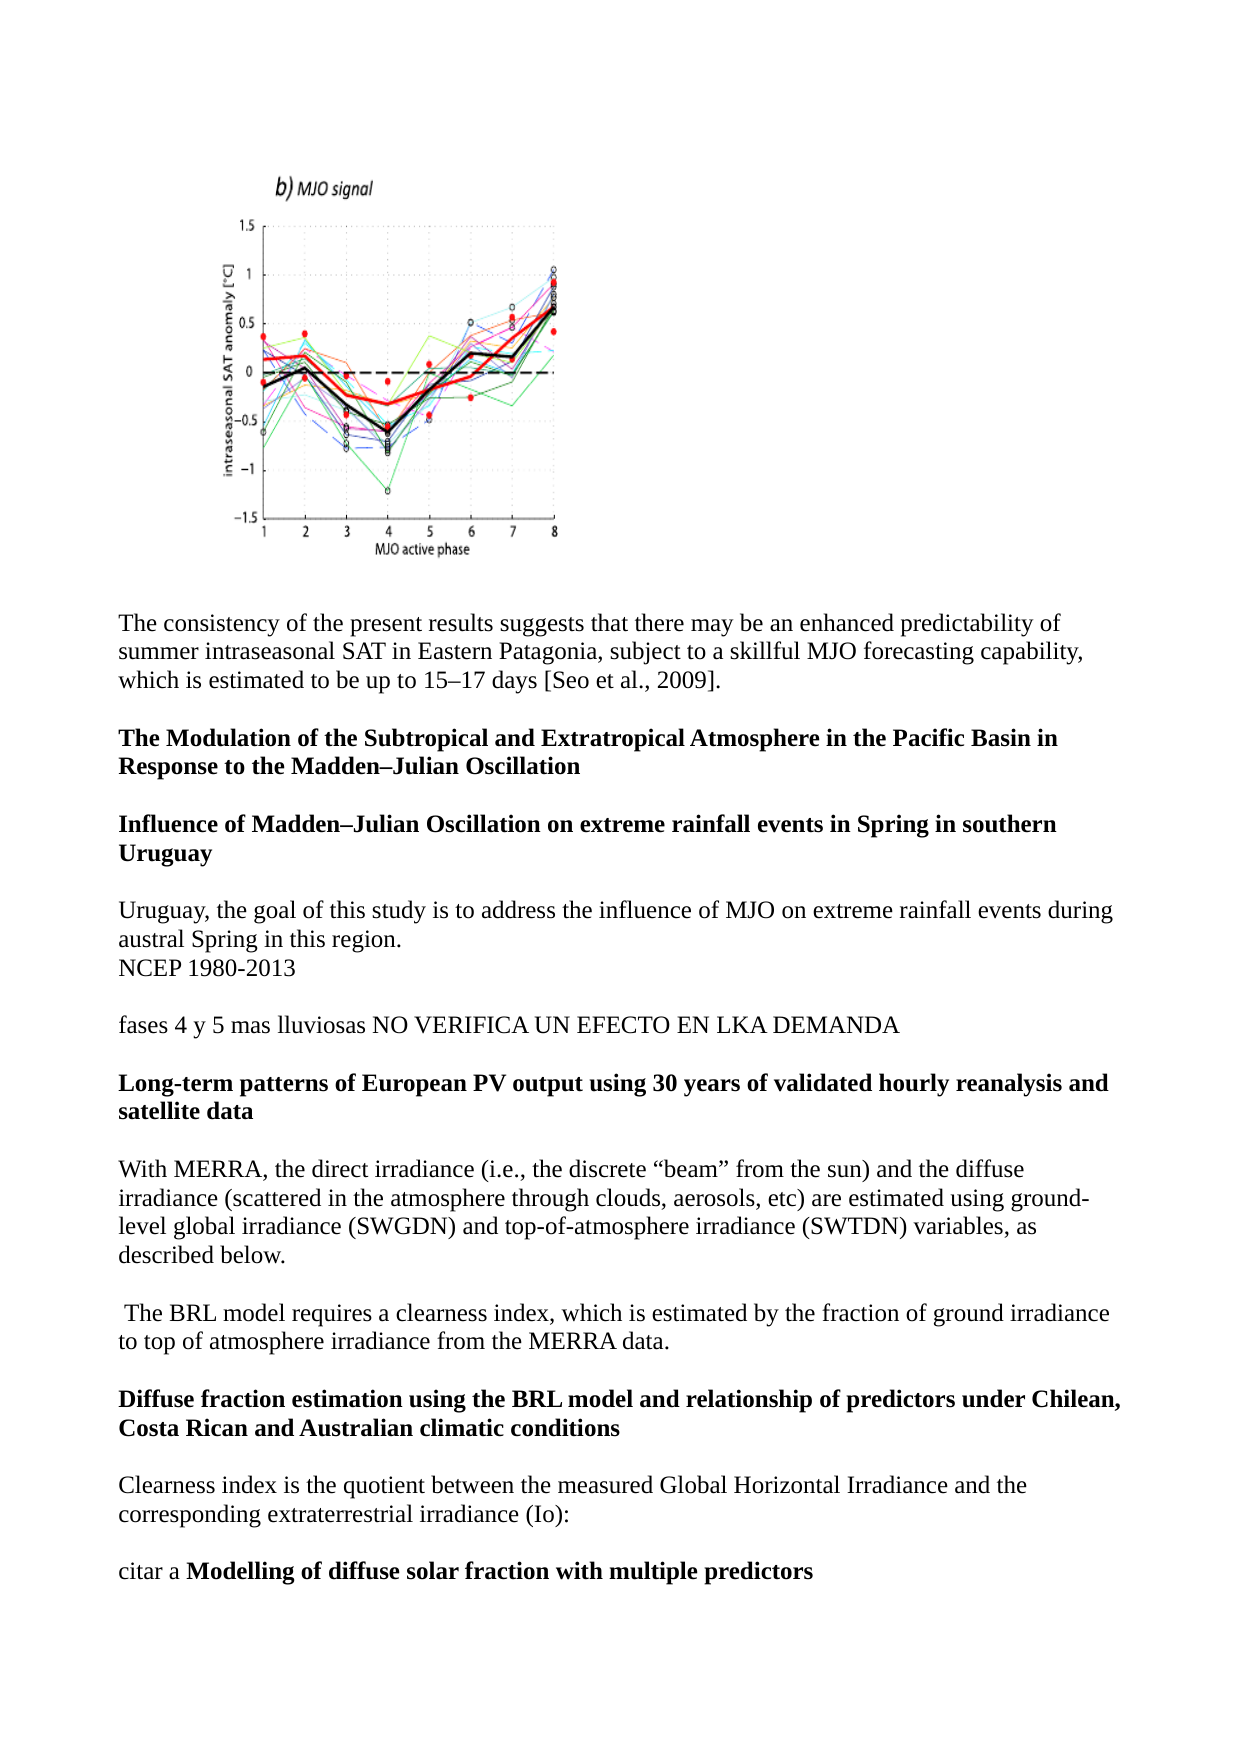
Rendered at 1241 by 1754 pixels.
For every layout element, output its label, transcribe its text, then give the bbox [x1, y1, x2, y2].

text NCEP 1980-2013 [118, 953, 1122, 981]
text Diffuse fraction estimation using the BRL model and relationship of predictors under Chilean, Costa Rican and Australian climatic conditions [118, 1384, 1122, 1441]
text Clearness index is the quotient between the measured Global Horizontal Irradiance and the corresponding extraterrestrial irradiance (Io): [118, 1470, 1122, 1528]
text fases 4 y 5 mas lluviosas NO VERIFICA UN EFECTO EN LKA DEMANDA [118, 1010, 1122, 1039]
text Long-term patterns of European PV output using 30 years of validated hourly reanalysis and satellite data [118, 1068, 1122, 1125]
text The BRL model requires a clearness index, which is estimated by the fraction of ground irradiance to top of atmosphere irradiance from the MERRA data. [118, 1298, 1122, 1355]
text Influence of Madden–Julian Oscillation on extreme rainfall events in Spring in southern Uruguay [118, 809, 1122, 866]
text Uruguay, the goal of this study is to address the influence of MJO on extreme rainfall events during austral Spring in this region. [118, 895, 1122, 953]
text The consistency of the present results suggests that there may be an enhanced predictability of summer intraseasonal SAT in Eastern Patagonia, subject to a skillful MJO forecasting capability, which is estimated to be up to 15–17 days [Seo et al., 2009]. [118, 608, 1122, 694]
picture [203, 154, 631, 579]
text With MERRA, the direct irradiance (i.e., the discrete “beam” from the sun) and the diffuse irradiance (scattered in the atmosphere through clouds, aerosols, etc) are estimated using ground-level global irradiance (SWGDN) and top-of-atmosphere irradiance (SWTDN) variables, as described below. [118, 1154, 1122, 1269]
text citar a Modelling of diffuse solar fraction with multiple predictors [118, 1556, 1122, 1585]
text The Modulation of the Subtropical and Extratropical Atmosphere in the Pacific Basin in Response to the Madden–Julian Oscillation [118, 723, 1122, 780]
